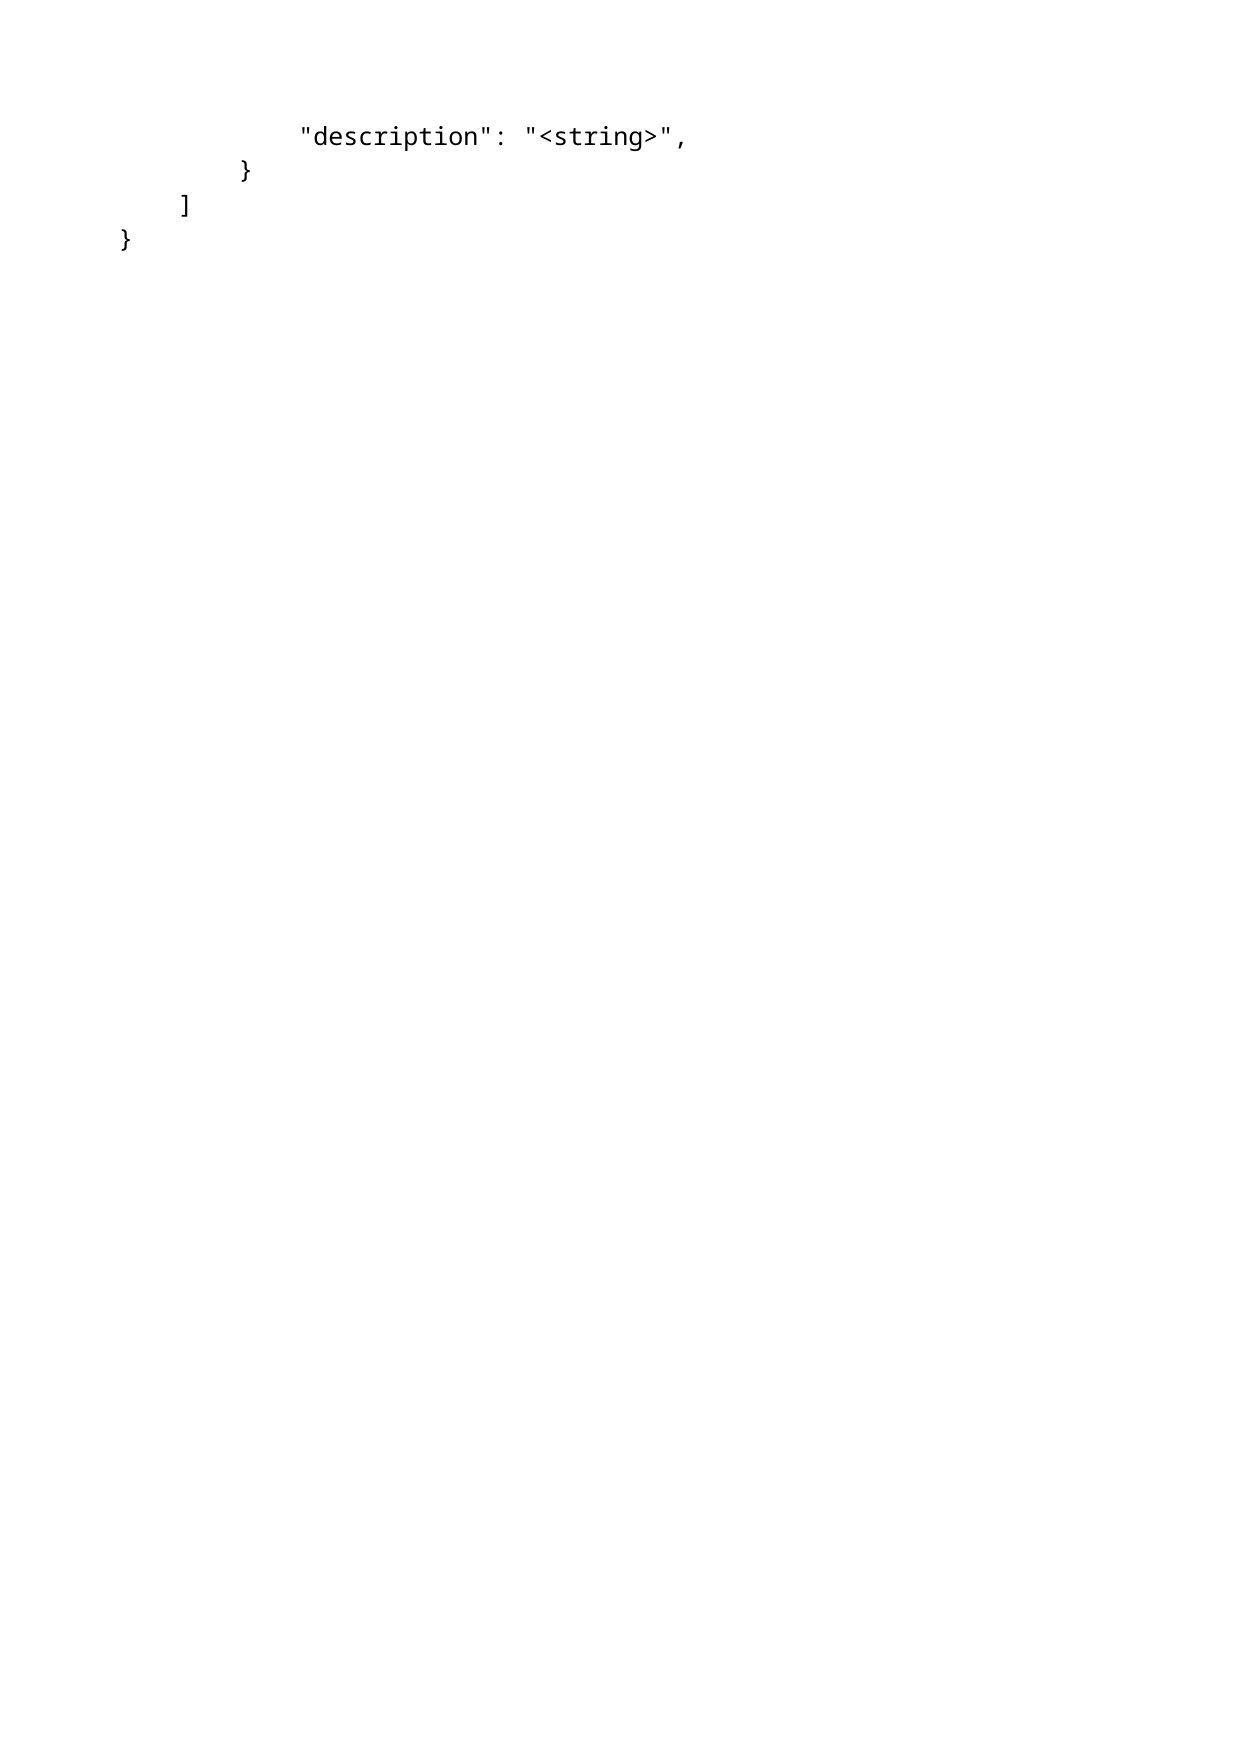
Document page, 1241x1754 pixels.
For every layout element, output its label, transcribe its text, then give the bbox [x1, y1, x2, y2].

text } [118, 220, 1122, 254]
text ] [118, 186, 1122, 220]
text "description": "<string>", [118, 118, 1122, 152]
text } [118, 152, 1122, 186]
